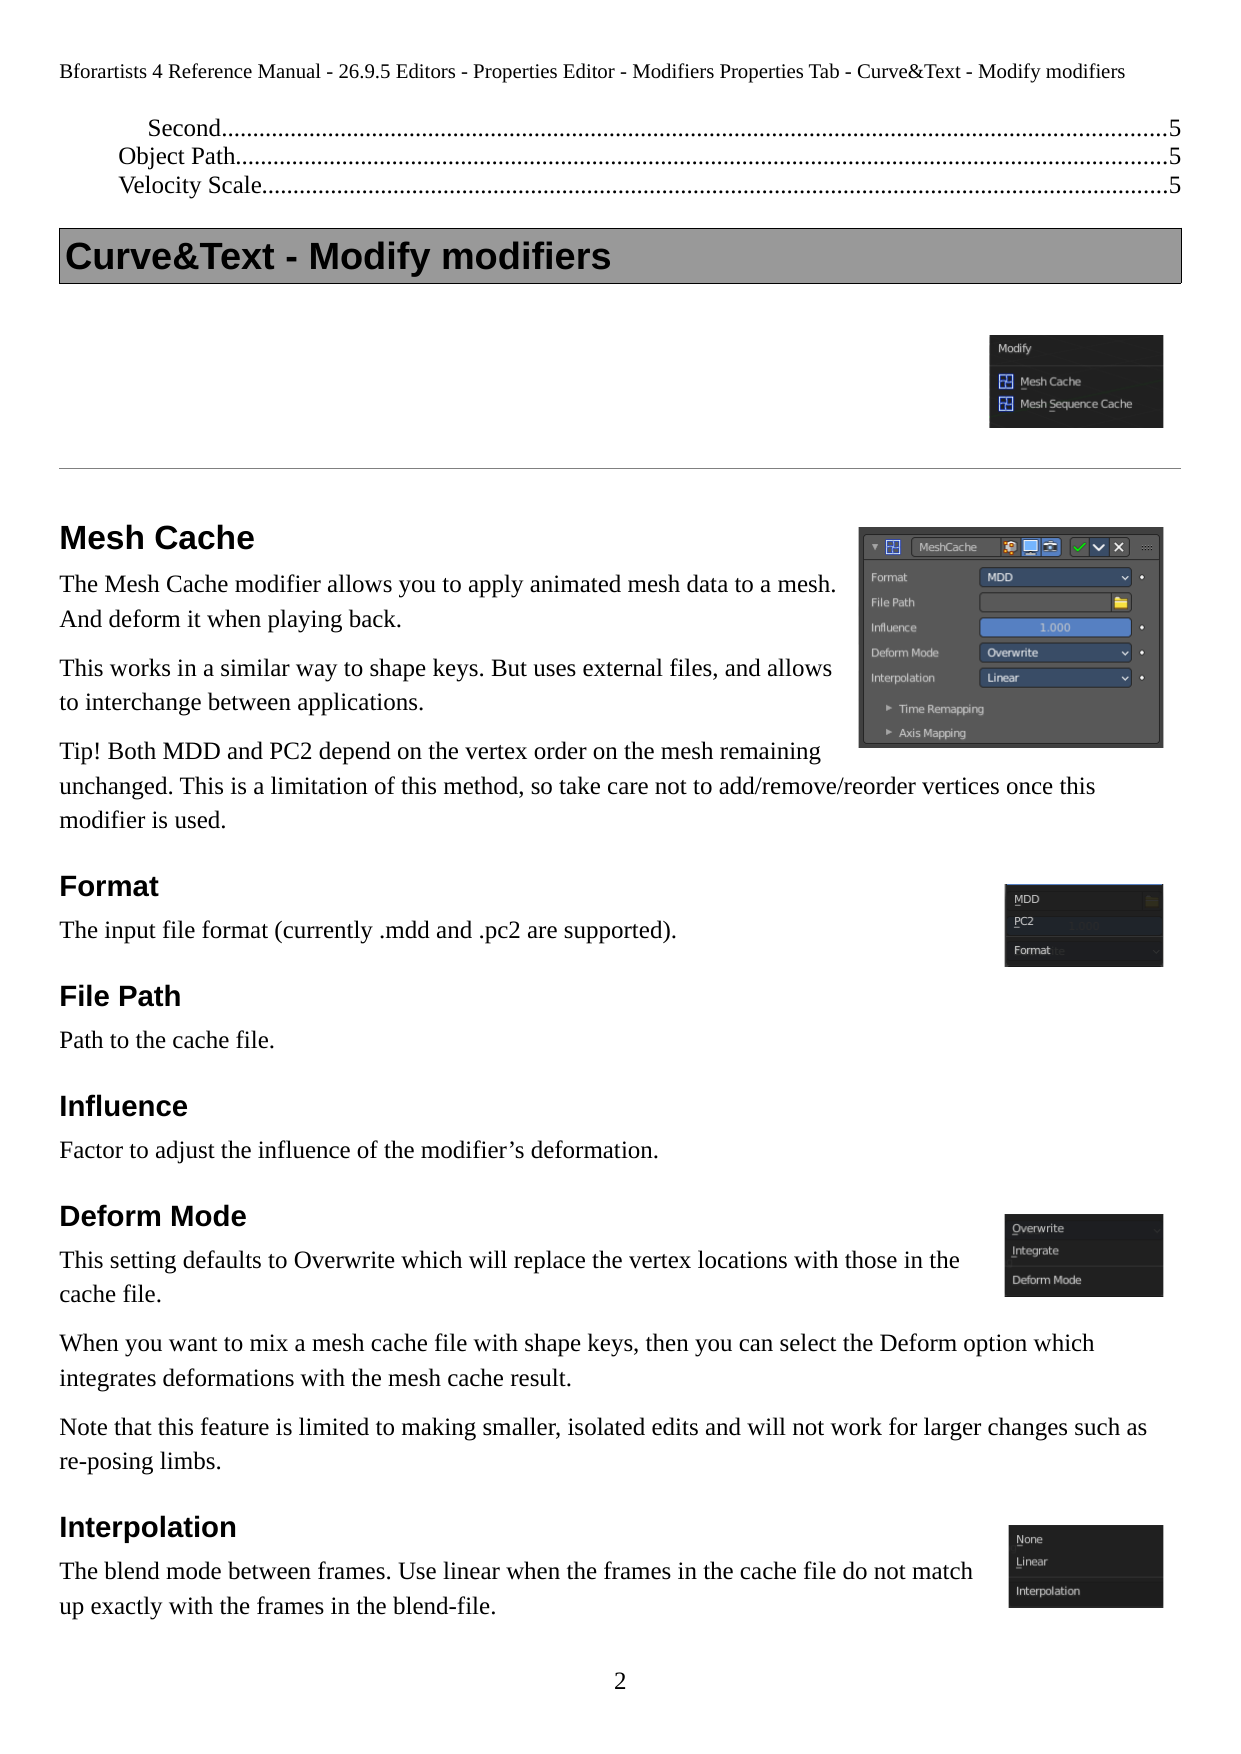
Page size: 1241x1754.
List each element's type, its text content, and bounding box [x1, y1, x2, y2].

picture [1004, 884, 1164, 967]
text When you want to mix a mesh cache file with shape keys, then you can select the Deform option which integrates deformations with the mesh cache result. [59, 1328, 1181, 1392]
picture [1004, 1214, 1164, 1297]
text Note that this feature is limited to making smaller, isolated edits and will not work for larger changes such as re-posing limbs. [59, 1412, 1181, 1475]
text Object Path 5 [118, 141, 1181, 170]
picture [858, 527, 1164, 748]
text The blend mode between frames. Use linear when the frames in the cache file do not match up exactly with the frames in the blend-file. [59, 1556, 1181, 1619]
table_header Curve&Text - Modify modifiers [60, 229, 1181, 283]
picture [1008, 1525, 1164, 1608]
text Second 5 [147, 113, 1181, 141]
subtitle Mesh Cache [59, 518, 1181, 557]
text Velocity Scale 5 [118, 170, 1181, 199]
subtitle Influence [59, 1089, 1181, 1122]
text Factor to adjust the influence of the modifier’s deformation. [59, 1135, 1181, 1164]
subtitle Deform Mode [59, 1198, 1181, 1232]
subtitle Interpolation [59, 1510, 1181, 1544]
text This works in a similar way to shape keys. But uses external files, and allows to interchange between applications. [59, 653, 858, 716]
text This setting defaults to Overwrite which will replace the vertex locations with those in the cache file. [59, 1245, 1181, 1308]
subtitle File Path [59, 979, 1181, 1012]
picture [989, 335, 1164, 428]
text The Mesh Cache modifier allows you to apply animated mesh data to a mesh. And deform it when playing back. [59, 569, 858, 632]
subtitle Format [59, 869, 1181, 903]
text Tip! Both MDD and PC2 depend on the vertex order on the mesh remaining unchanged. This is a limitation of this method, so take care not to add/remove/reorder vertices once this modifier is used. [59, 736, 1181, 834]
text The input file format (currently .mdd and .pc2 are supported). [59, 915, 1004, 944]
text Path to the cache file. [59, 1025, 1181, 1054]
